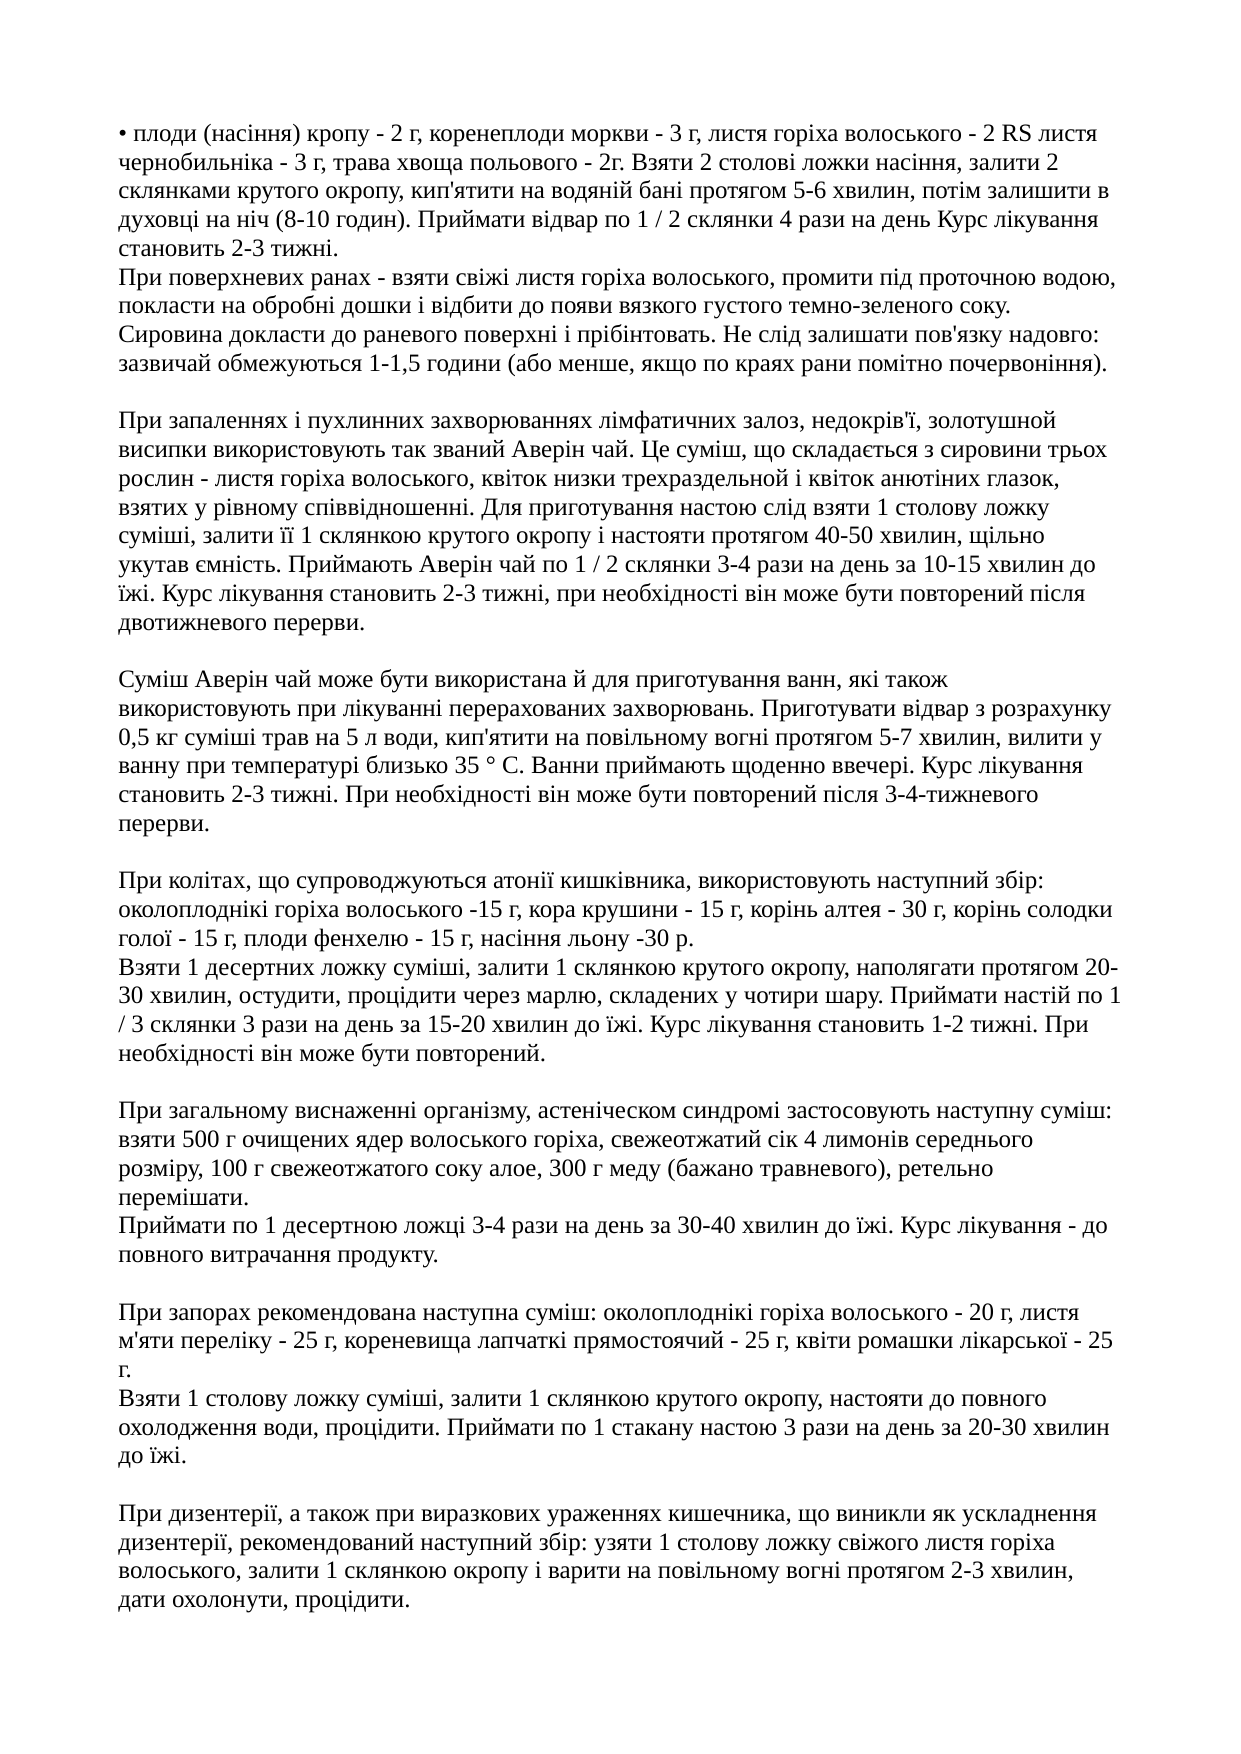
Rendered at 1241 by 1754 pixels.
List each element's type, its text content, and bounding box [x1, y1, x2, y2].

text При запорах рекомендована наступна суміш: околоплоднікі горіха волоського - 20 г, листя м'яти переліку - 25 г, кореневища лапчаткі прямостоячий - 25 г, квіти ромашки лікарської - 25 г. [118, 1297, 1122, 1383]
text Взяти 1 столову ложку суміші, залити 1 склянкою крутого окропу, настояти до повного охолодження води, процідити. Приймати по 1 стакану настою 3 рази на день за 20-30 хвилин до їжі. [118, 1383, 1122, 1469]
text При поверхневих ранах - взяти свіжі листя горіха волоського, промити під проточною водою, покласти на обробні дошки і відбити до появи вязкого густого темно-зеленого соку. Сировина докласти до раневого поверхні і прібінтовать. Не слід залишати пов'язку надовго: зазвичай обмежуються 1-1,5 години (або менше, якщо по краях рани помітно почервоніння). [118, 262, 1122, 377]
text При дизентерії, а також при виразкових ураженнях кишечника, що виникли як ускладнення дизентерії, рекомендований наступний збір: узяти 1 столову ложку свіжого листя горіха волоського, залити 1 склянкою окропу і варити на повільному вогні протягом 2-3 хвилин, дати охолонути, процідити. [118, 1498, 1122, 1613]
text Приймати по 1 десертною ложці 3-4 рази на день за 30-40 хвилин до їжі. Курс лікування - до повного витрачання продукту. [118, 1211, 1122, 1268]
text Взяти 1 десертних ложку суміші, залити 1 склянкою крутого окропу, наполягати протягом 20-30 хвилин, остудити, процідити через марлю, складених у чотири шару. Приймати настій по 1 / 3 склянки 3 рази на день за 15-20 хвилин до їжі. Курс лікування становить 1-2 тижні. При необхідності він може бути повторений. [118, 952, 1122, 1067]
text При запаленнях і пухлинних захворюваннях лімфатичних залоз, недокрів'ї, золотушной висипки використовують так званий Аверін чай. Це суміш, що складається з сировини трьох рослин - листя горіха волоського, квіток низки трехраздельной і квіток анютіних глазок, взятих у рівному співвідношенні. Для приготування настою слід взяти 1 столову ложку суміші, залити її 1 склянкою крутого окропу і настояти протягом 40-50 хвилин, щільно укутав ємність. Приймають Аверін чай по 1 / 2 склянки 3-4 рази на день за 10-15 хвилин до їжі. Курс лікування становить 2-3 тижні, при необхідності він може бути повторений після двотижневого перерви. [118, 406, 1122, 636]
text При загальному виснаженні організму, астеніческом синдромі застосовують наступну суміш: взяти 500 г очищених ядер волоського горіха, свежеотжатий сік 4 лимонів середнього розміру, 100 г свежеотжатого соку алое, 300 г меду (бажано травневого), ретельно перемішати. [118, 1096, 1122, 1211]
text • плоди (насіння) кропу - 2 г, коренеплоди моркви - 3 г, листя горіха волоського - 2 RS листя чернобильніка - 3 г, трава хвоща польового - 2г. Взяти 2 столові ложки насіння, залити 2 склянками крутого окропу, кип'ятити на водяній бані протягом 5-6 хвилин, потім залишити в духовці на ніч (8-10 годин). Приймати відвар по 1 / 2 склянки 4 рази на день Курс лікування становить 2-3 тижні. [118, 118, 1122, 262]
text Суміш Аверін чай може бути використана й для приготування ванн, які також використовують при лікуванні перерахованих захворювань. Приготувати відвар з розрахунку 0,5 кг суміші трав на 5 л води, кип'ятити на повільному вогні протягом 5-7 хвилин, вилити у ванну при температурі близько 35 ° С. Ванни приймають щоденно ввечері. Курс лікування становить 2-3 тижні. При необхідності він може бути повторений після 3-4-тижневого перерви. [118, 664, 1122, 837]
text При колітах, що супроводжуються атонії кишківника, використовують наступний збір: околоплоднікі горіха волоського -15 г, кора крушини - 15 г, корінь алтея - 30 г, корінь солодки голої - 15 г, плоди фенхелю - 15 г, насіння льону -30 р. [118, 866, 1122, 952]
